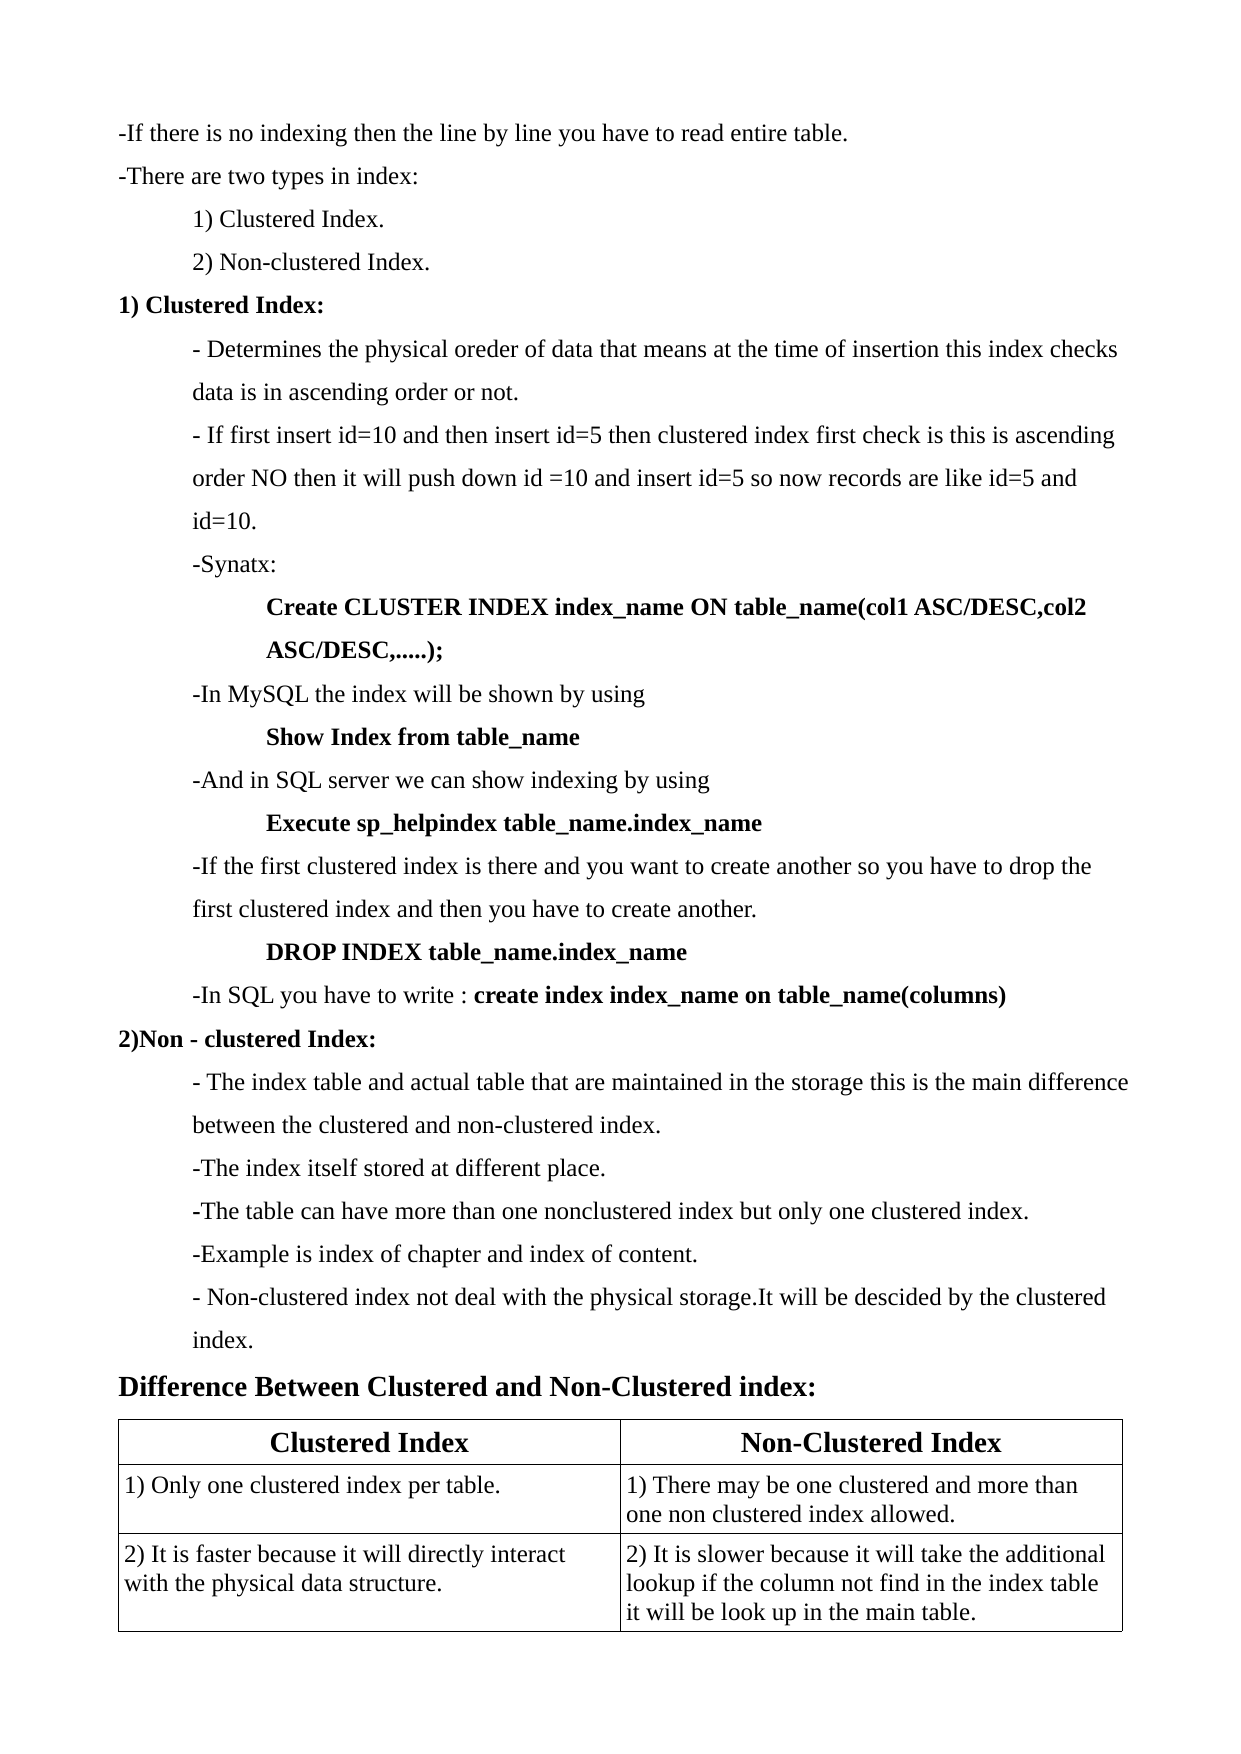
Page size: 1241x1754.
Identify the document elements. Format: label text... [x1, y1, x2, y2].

text - The index table and actual table that are maintained in the storage this is the main difference between the clustered and non-clustered index. [118, 1067, 1134, 1139]
text DROP INDEX table_name.index_name [118, 937, 1134, 966]
table_cell 2) It is faster because it will directly interact with the physical data structure. [119, 1534, 620, 1631]
text 2)Non - clustered Index: [118, 1024, 1134, 1052]
text Create CLUSTER INDEX index_name ON table_name(col1 ASC/DESC,col2 ASC/DESC,.....); [118, 592, 1134, 664]
text - Non-clustered index not deal with the physical storage.It will be descided by the clustered index. [118, 1282, 1134, 1354]
text 1) Clustered Index: [118, 291, 1122, 319]
table_cell 2) It is slower because it will take the additional lookup if the column not find in the index table it will be look up in the main table. [621, 1534, 1122, 1631]
text - Determines the physical oreder of data that means at the time of insertion this index checks data is in ascending order or not. [118, 334, 1122, 406]
text -In SQL you have to write : create index index_name on table_name(columns) [118, 981, 1134, 1009]
table_header Non-Clustered Index [621, 1420, 1122, 1464]
text 1) Clustered Index. [118, 204, 1122, 233]
text -The table can have more than one nonclustered index but only one clustered index. [118, 1196, 1134, 1225]
text -Example is index of chapter and index of content. [118, 1239, 1134, 1268]
text Show Index from table_name [118, 722, 1134, 751]
text -The index itself stored at different place. [118, 1153, 1134, 1182]
text -There are two types in index: [118, 161, 1122, 190]
text -If the first clustered index is there and you want to create another so you have to drop the first clustered index and then you have to create another. [118, 851, 1134, 923]
text -And in SQL server we can show indexing by using [118, 765, 1134, 794]
table_header Clustered Index [119, 1420, 620, 1464]
text - If first insert id=10 and then insert id=5 then clustered index first check is this is ascending order NO then it will push down id =10 and insert id=5 so now records are like id=5 and id=10. [118, 420, 1134, 535]
text Execute sp_helpindex table_name.index_name [118, 808, 1134, 837]
text 2) Non-clustered Index. [118, 247, 1122, 276]
text -In MySQL the index will be shown by using [118, 679, 1134, 707]
text -If there is no indexing then the line by line you have to read entire table. [118, 118, 1134, 147]
table_cell 1) Only one clustered index per table. [119, 1465, 620, 1533]
text Difference Between Clustered and Non-Clustered index: [118, 1369, 1134, 1402]
table_cell 1) There may be one clustered and more than one non clustered index allowed. [621, 1465, 1122, 1533]
text -Synatx: [118, 549, 1134, 578]
